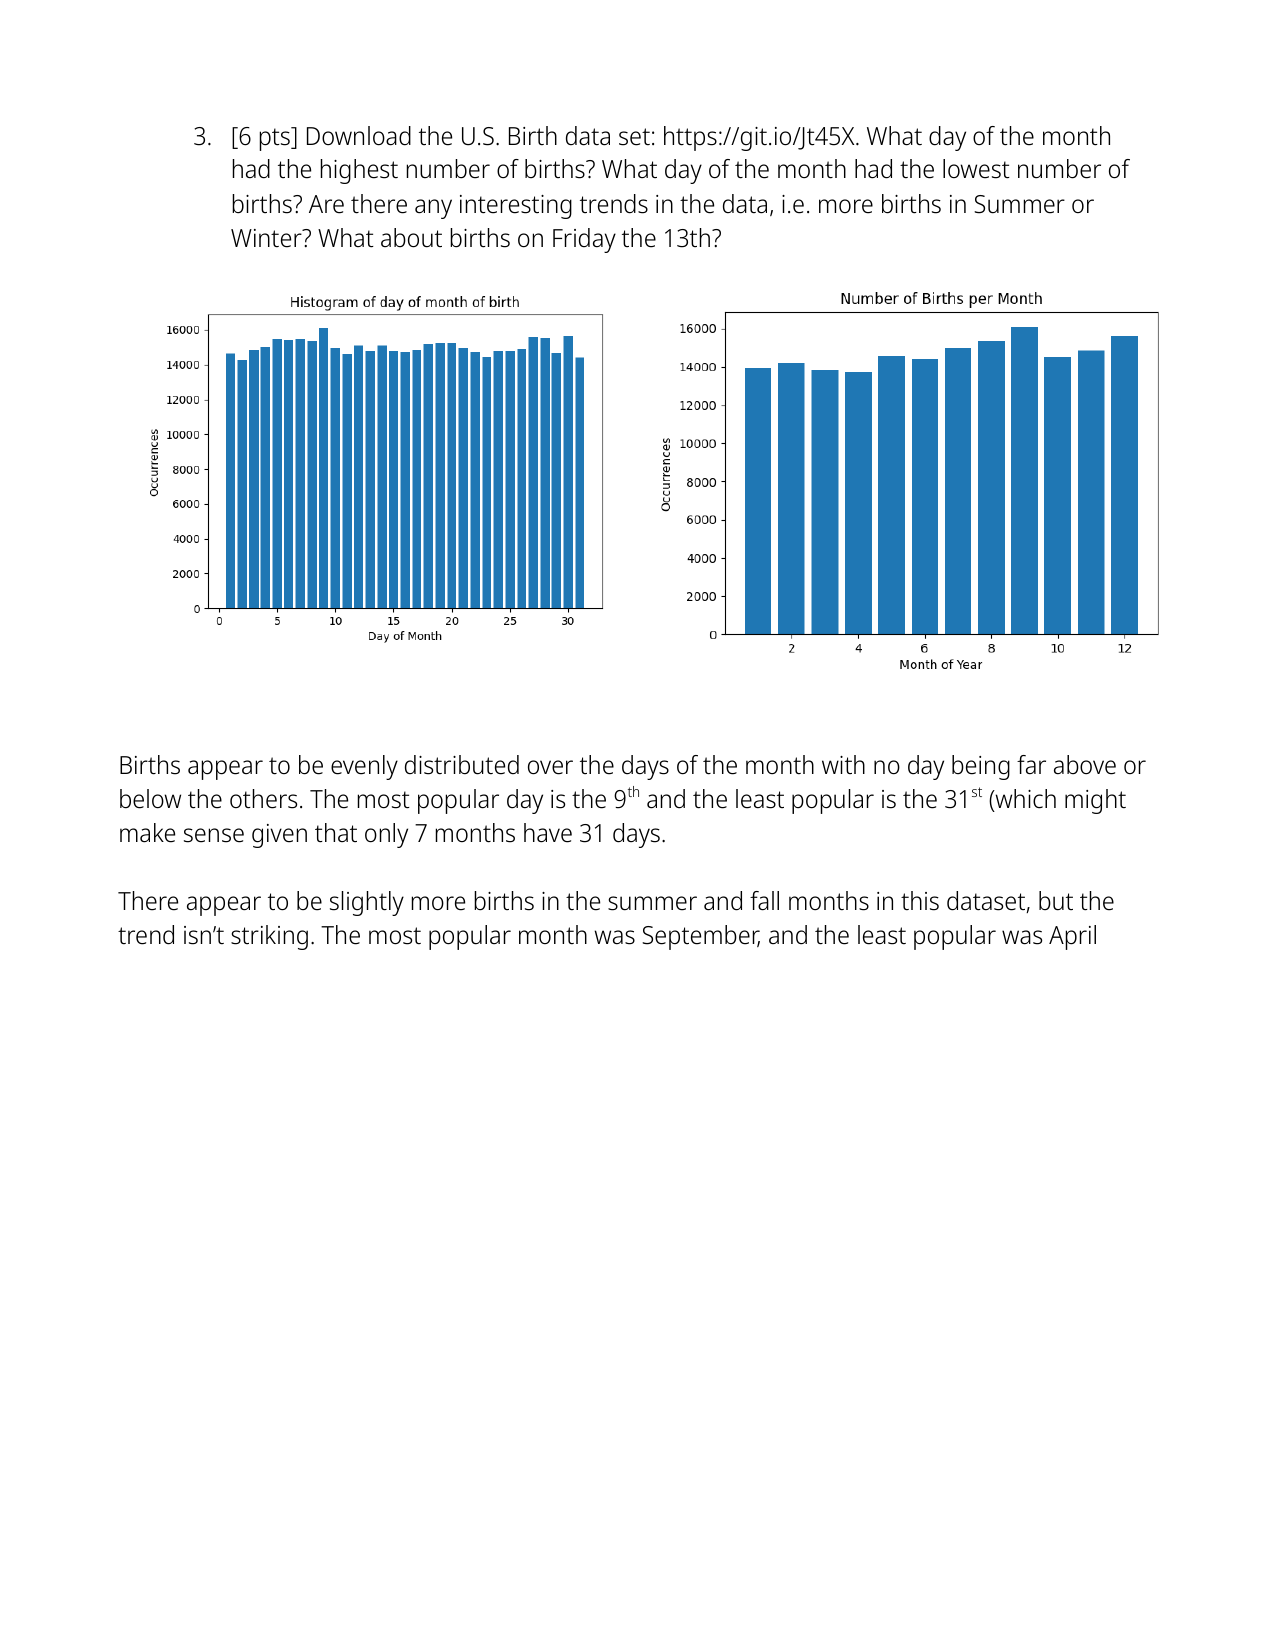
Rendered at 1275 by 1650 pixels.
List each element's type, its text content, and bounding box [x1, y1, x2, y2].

picture [655, 262, 1213, 680]
text Births appear to be evenly distributed over the days of the month with no day being far above or below the others. The most popular day is the 9th and the least popular is the 31st (which might make sense given that only 7 months have 31 days. [118, 748, 1157, 850]
text There appear to be slightly more births in the summer and fall months in this dataset, but the trend isn’t striking. The most popular month was September, and the least popular was April [118, 884, 1157, 952]
picture [144, 268, 653, 650]
list [6 pts] Download the U.S. Birth data set: https://git.io/Jt45X. What day of the month had the highest number of births? What day of the month had the lowest number of births? Are there any interesting trends in the data, i.e. more births in Summer or Winter? What about births on Friday the 13th? [193, 118, 1157, 254]
